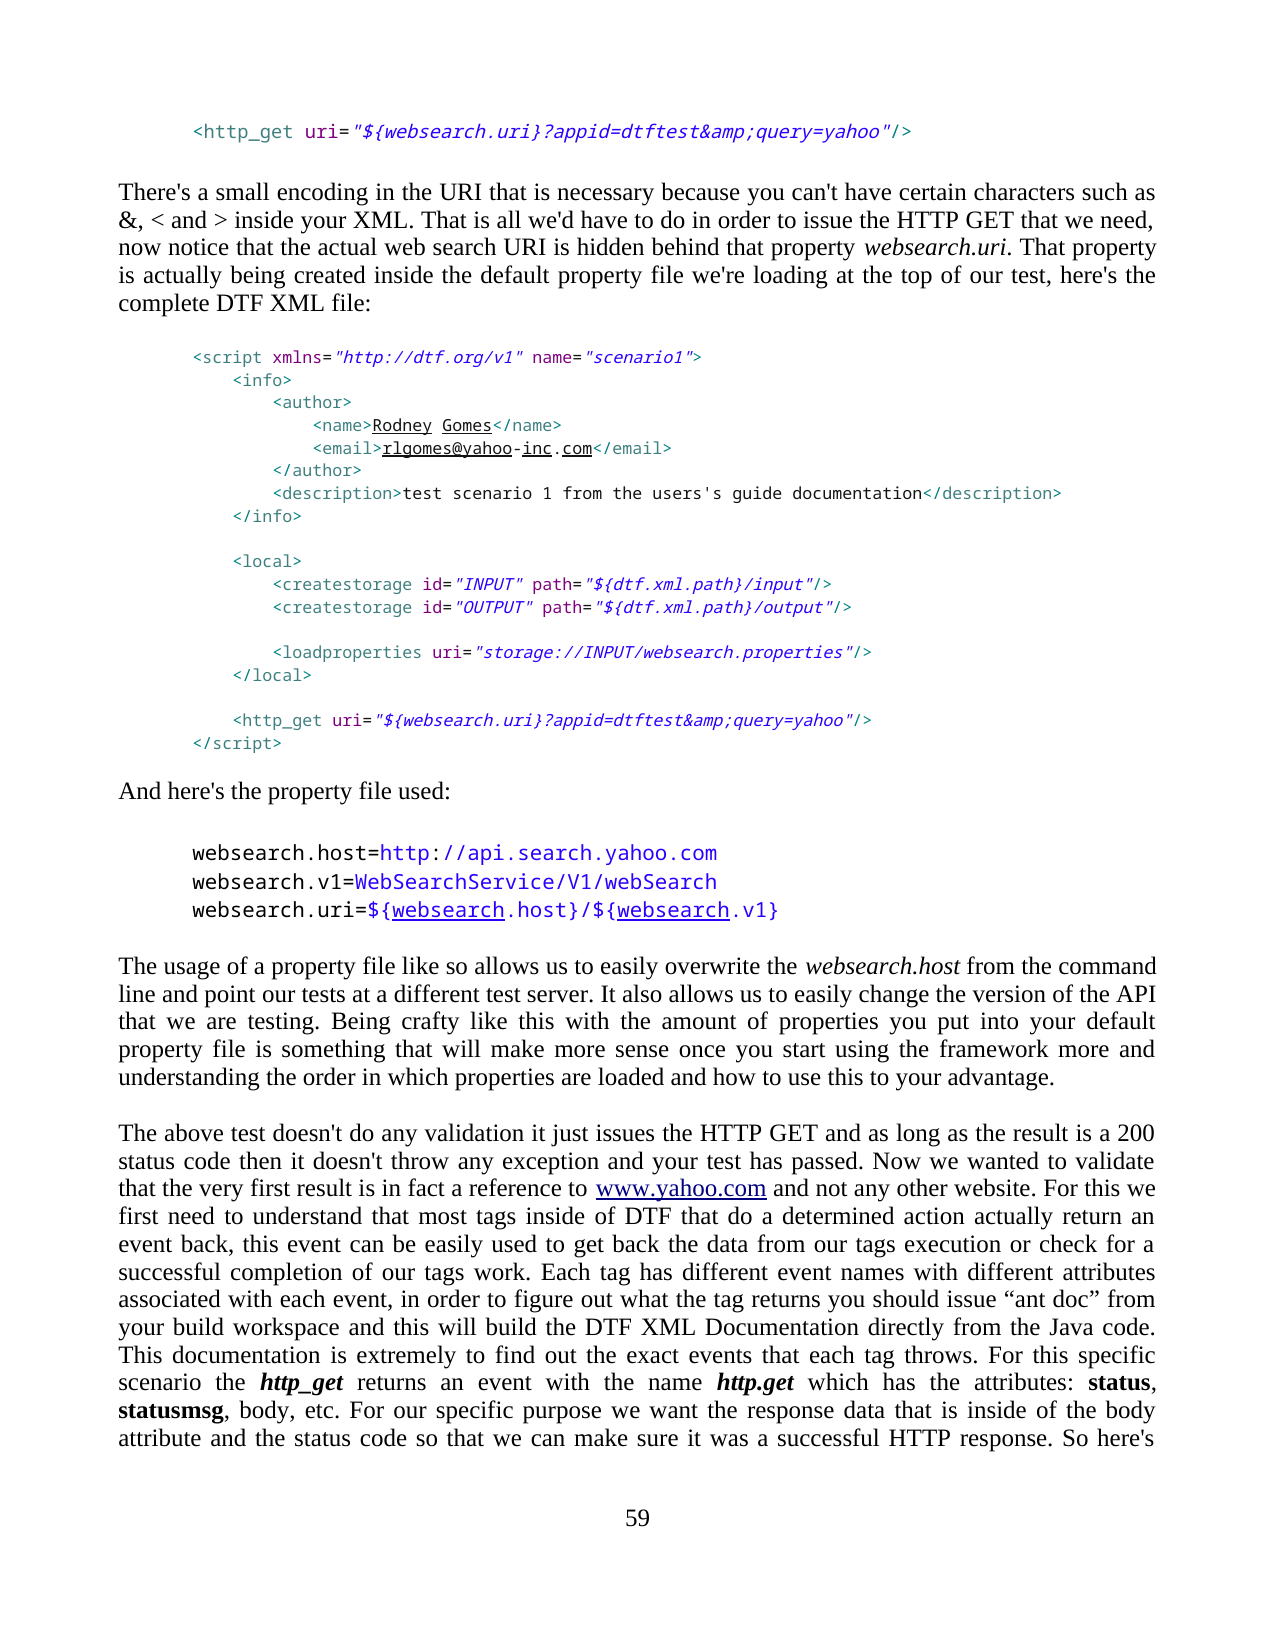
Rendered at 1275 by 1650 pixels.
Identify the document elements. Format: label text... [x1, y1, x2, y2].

text There's a small encoding in the URI that is necessary because you can't have certain characters such as &, < and > inside your XML. That is all we'd have to do in order to issue the HTTP GET that we need, now notice that the actual web search URI is hidden behind that property websearch.uri. That property is actually being created inside the default property file we're loading at the top of our test, here's the complete DTF XML file: [118, 178, 1157, 317]
text The usage of a property file like so allows us to easily overwrite the websearch.host from the command line and point our tests at a different test server. It also allows us to easily change the version of the API that we are testing. Being crafty like this with the amount of properties you put into your default property file is something that will make more sense once you start using the framework more and understanding the order in which properties are loaded and how to use this to your advantage. [118, 952, 1157, 1091]
text <name>Rodney Gomes</name> [192, 413, 1157, 436]
text <http_get uri="${websearch.uri}?appid=dtftest&amp;query=yahoo"/> [192, 709, 1157, 731]
text </author> [192, 459, 1157, 482]
text <local> [192, 550, 1157, 572]
text <info> [192, 368, 1157, 391]
text <loadproperties uri="storage://INPUT/websearch.properties"/> [192, 641, 1157, 663]
text The above test doesn't do any validation it just issues the HTTP GET and as long as the result is a 200 status code then it doesn't throw any exception and your test has passed. Now we wanted to validate that the very first result is in fact a reference to www.yahoo.com and not any other website. For this we first need to understand that most tags inside of DTF that do a determined action actually return an event back, this event can be easily used to get back the data from our tags execution or check for a successful completion of our tags work. Each tag has different event names with different attributes associated with each event, in order to figure out what the tag returns you should issue “ant doc” from your build workspace and this will build the DTF XML Documentation directly from the Java code. This documentation is extremely to find out the exact events that each tag throws. For this specific scenario the http_get returns an event with the name http.get which has the attributes: status, statusmsg, body, etc. For our specific purpose we want the response data that is inside of the body attribute and the status code so that we can make sure it was a successful HTTP response. So here's [118, 1119, 1157, 1452]
text </info> [192, 504, 1157, 527]
text </script> [192, 731, 1157, 754]
text </local> [192, 663, 1157, 686]
text <http_get uri="${websearch.uri}?appid=dtftest&amp;query=yahoo"/> [192, 118, 1157, 144]
text <email>rlgomes@yahoo-inc.com</email> [192, 436, 1157, 459]
text <description>test scenario 1 from the users's guide documentation</description> [192, 482, 1157, 504]
text websearch.uri=${websearch.host}/${websearch.v1} [192, 895, 1157, 924]
text <createstorage id="OUTPUT" path="${dtf.xml.path}/output"/> [192, 595, 1157, 618]
text websearch.host=http://api.search.yahoo.com [192, 838, 1157, 867]
text <createstorage id="INPUT" path="${dtf.xml.path}/input"/> [192, 572, 1157, 595]
text <script xmlns="http://dtf.org/v1" name="scenario1"> [192, 345, 1157, 368]
text websearch.v1=WebSearchService/V1/webSearch [192, 867, 1157, 895]
text And here's the property file used: [118, 777, 1157, 804]
text <author> [192, 391, 1157, 413]
